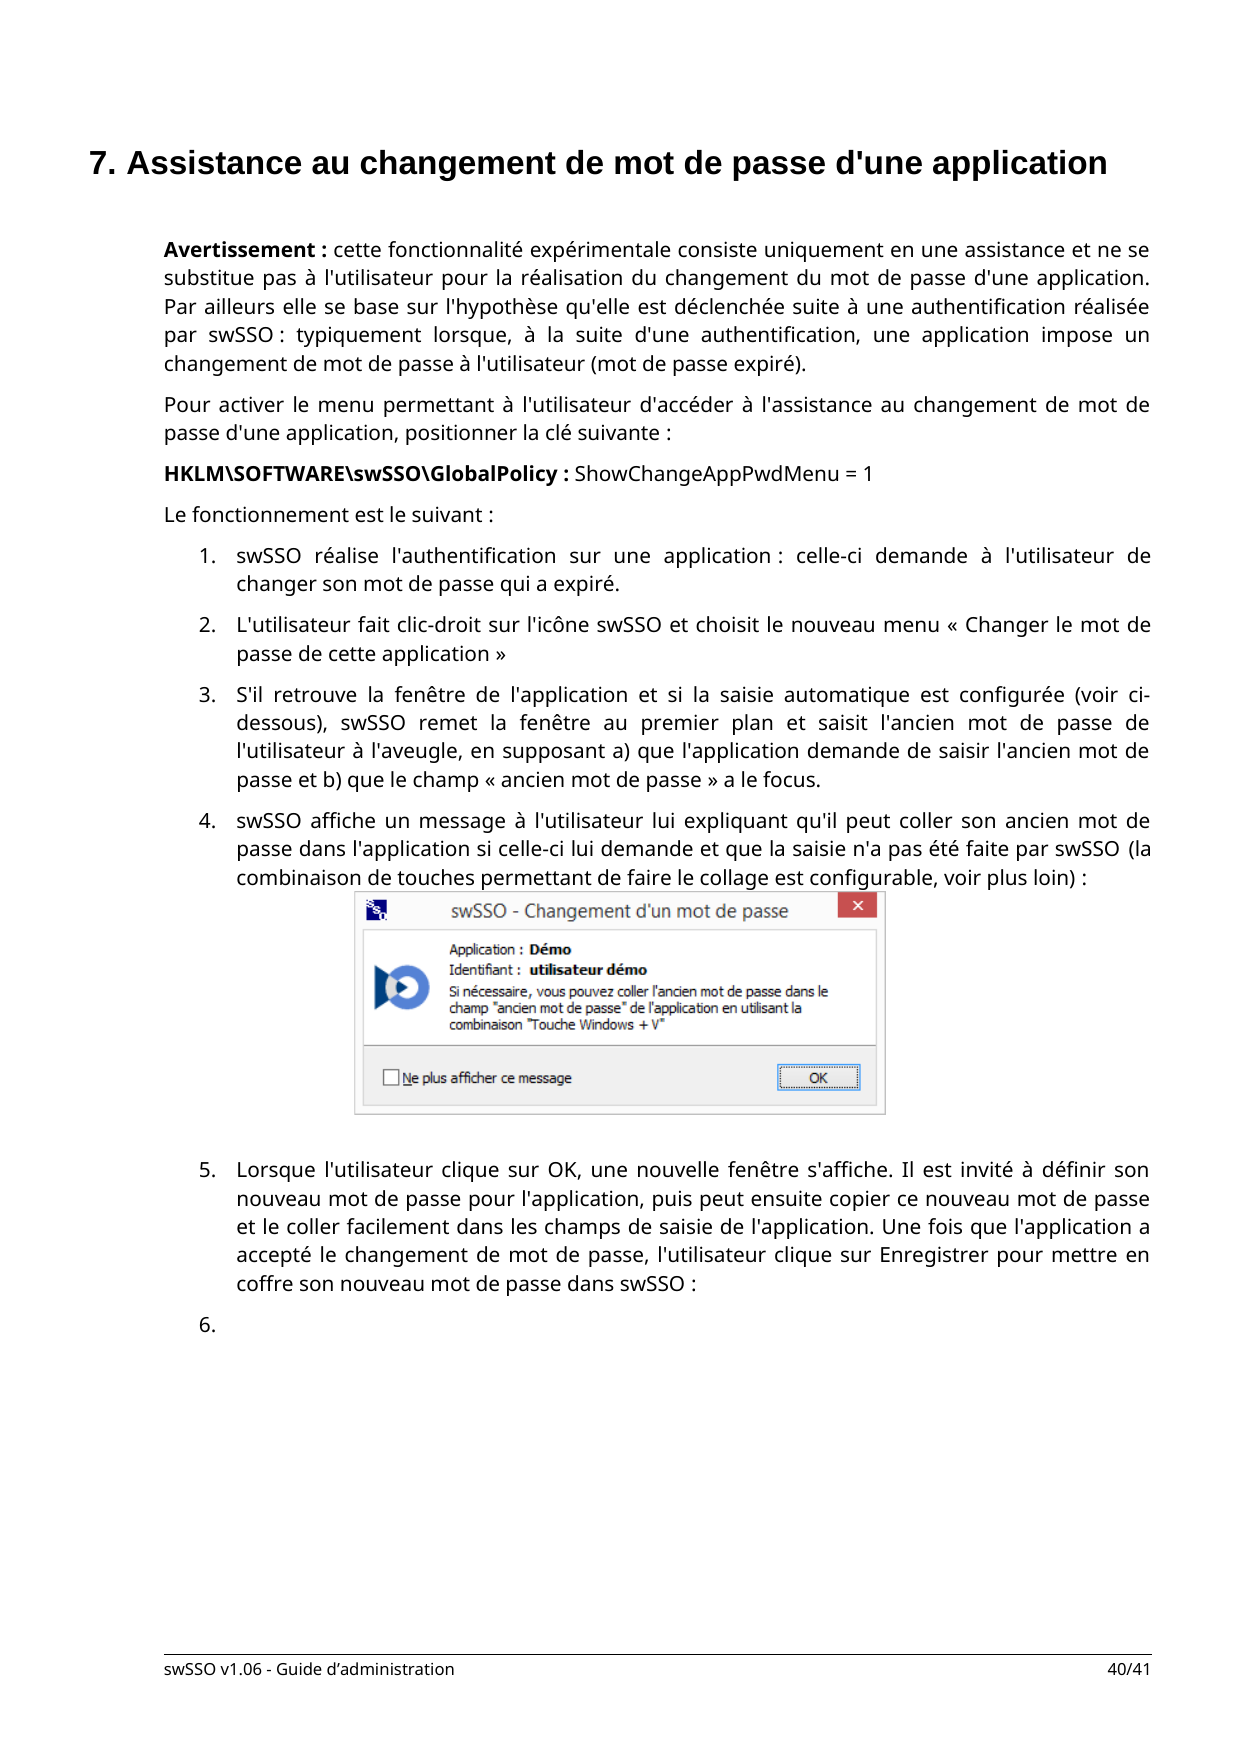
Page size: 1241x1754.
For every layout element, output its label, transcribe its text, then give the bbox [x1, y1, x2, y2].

text Le fonctionnement est le suivant : [164, 500, 1152, 528]
text HKLM\SOFTWARE\swSSO\GlobalPolicy : ShowChangeAppPwdMenu = 1 [164, 459, 1152, 487]
list Lorsque l'utilisateur clique sur OK, une nouvelle fenêtre s'affiche. Il est invité à définir son nouveau mot de passe pour l'application, puis peut ensuite copier ce nouveau mot de passe et le coller facilement dans les champs de saisie de l'application. Une fois que l'application a accepté le changement de mot de passe, l'utilisateur clique sur Enregistrer pour mettre en coffre son nouveau mot de passe dans swSSO : [199, 1155, 1152, 1297]
text Avertissement : cette fonctionnalité expérimentale consiste uniquement en une assistance et ne se substitue pas à l'utilisateur pour la réalisation du changement du mot de passe d'une application. Par ailleurs elle se base sur l'hypothèse qu'elle est déclenchée suite à une authentification réalisée par swSSO : typiquement lorsque, à la suite d'une authentification, une application impose un changement de mot de passe à l'utilisateur (mot de passe expiré). [164, 235, 1152, 377]
subtitle Assistance au changement de mot de passe d'une application [89, 143, 1152, 182]
list swSSO affiche un message à l'utilisateur lui expliquant qu'il peut coller son ancien mot de passe dans l'application si celle-ci lui demande et que la saisie n'a pas été faite par swSSO (la combinaison de touches permettant de faire le collage est configurable, voir plus loin) : [199, 806, 1152, 891]
list S'il retrouve la fenêtre de l'application et si la saisie automatique est configurée (voir ci-dessous), swSSO remet la fenêtre au premier plan et saisit l'ancien mot de passe de l'utilisateur à l'aveugle, en supposant a) que l'application demande de saisir l'ancien mot de passe et b) que le champ « ancien mot de passe » a le focus. [199, 680, 1152, 793]
list L'utilisateur fait clic-droit sur l'icône swSSO et choisit le nouveau menu « Changer le mot de passe de cette application » [199, 610, 1152, 667]
list swSSO réalise l'authentification sur une application : celle-ci demande à l'utilisateur de changer son mot de passe qui a expiré. [199, 541, 1152, 598]
picture [354, 891, 886, 1115]
text Pour activer le menu permettant à l'utilisateur d'accéder à l'assistance au changement de mot de passe d'une application, positionner la clé suivante : [164, 390, 1152, 447]
